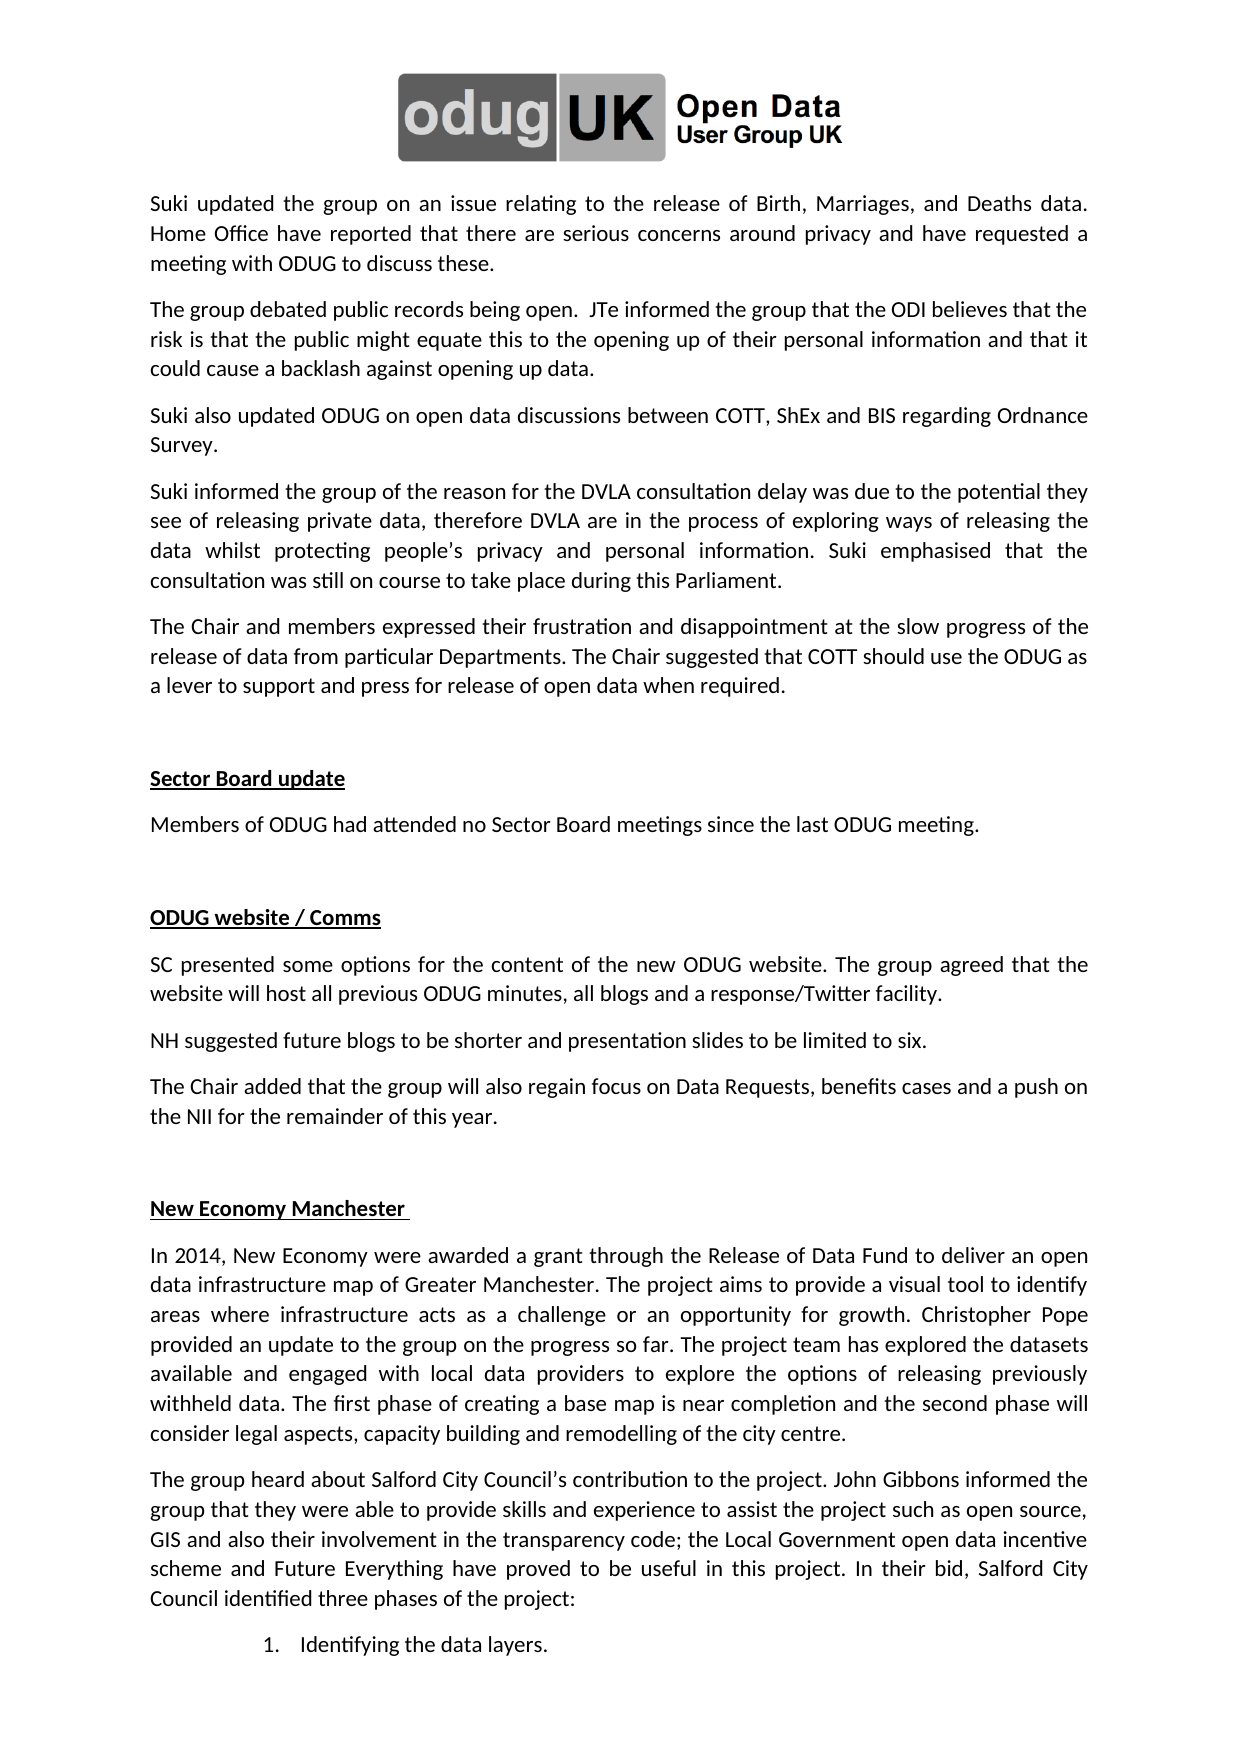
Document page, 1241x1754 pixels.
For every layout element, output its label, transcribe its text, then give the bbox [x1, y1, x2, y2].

text Suki informed the group of the reason for the DVLA consultation delay was due to the potential they see of releasing private data, therefore DVLA are in the process of exploring ways of releasing the data whilst protecting people’s privacy and personal information. Suki emphasised that the consultation was still on course to take place during this Parliament. [150, 477, 1090, 594]
text Members of ODUG had attended no Sector Board meetings since the last ODUG meeting. [150, 811, 1090, 839]
text ODUG website / Comms [150, 903, 1090, 931]
text The Chair and members expressed their frustration and disappointment at the slow progress of the release of data from particular Departments. The Chair suggested that COTT should use the ODUG as a lever to support and press for release of open data when required. [150, 612, 1090, 699]
text In 2014, New Economy were awarded a grant through the Release of Data Fund to deliver an open data infrastructure map of Greater Manchester. The project aims to provide a visual tool to identify areas where infrastructure acts as a challenge or an opportunity for growth. Christopher Pope provided an update to the group on the progress so far. The project team has explored the datasets available and engaged with local data providers to explore the options of releasing previously withheld data. The first phase of creating a base map is near completion and the second phase will consider legal aspects, capacity building and remodelling of the city centre. [150, 1241, 1090, 1447]
text Suki updated the group on an issue relating to the release of Birth, Marriages, and Deaths data. Home Office have reported that there are serious concerns around privacy and have requested a meeting with ODUG to discuss these. [150, 189, 1090, 277]
text SC presented some options for the content of the new ODUG website. The group agreed that the website will host all previous ODUG minutes, all blogs and a response/Twitter facility. [150, 950, 1090, 1007]
text NH suggested future blogs to be shorter and presentation slides to be limited to six. [150, 1026, 1090, 1054]
text New Economy Manchester [150, 1194, 1090, 1222]
text Suki also updated ODUG on open data discussions between COTT, ShEx and BIS regarding Ordnance Survey. [150, 401, 1090, 458]
text The group heard about Salford City Council’s contribution to the project. John Gibbons informed the group that they were able to provide skills and experience to assist the project such as open source, GIS and also their involvement in the transparency code; the Local Government open data incentive scheme and Future Everything have proved to be useful in this project. In their bid, Salford City Council identified three phases of the project: [150, 1465, 1090, 1612]
text The group debated public records being open. JTe informed the group that the ODI believes that the risk is that the public might equate this to the opening up of their personal information and that it could cause a backlash against opening up data. [150, 295, 1090, 382]
text The Chair added that the group will also regain focus on Data Requests, benefits cases and a push on the NII for the remainder of this year. [150, 1072, 1090, 1130]
text Sector Board update [150, 764, 1090, 792]
list Identifying the data layers. [262, 1630, 1090, 1658]
